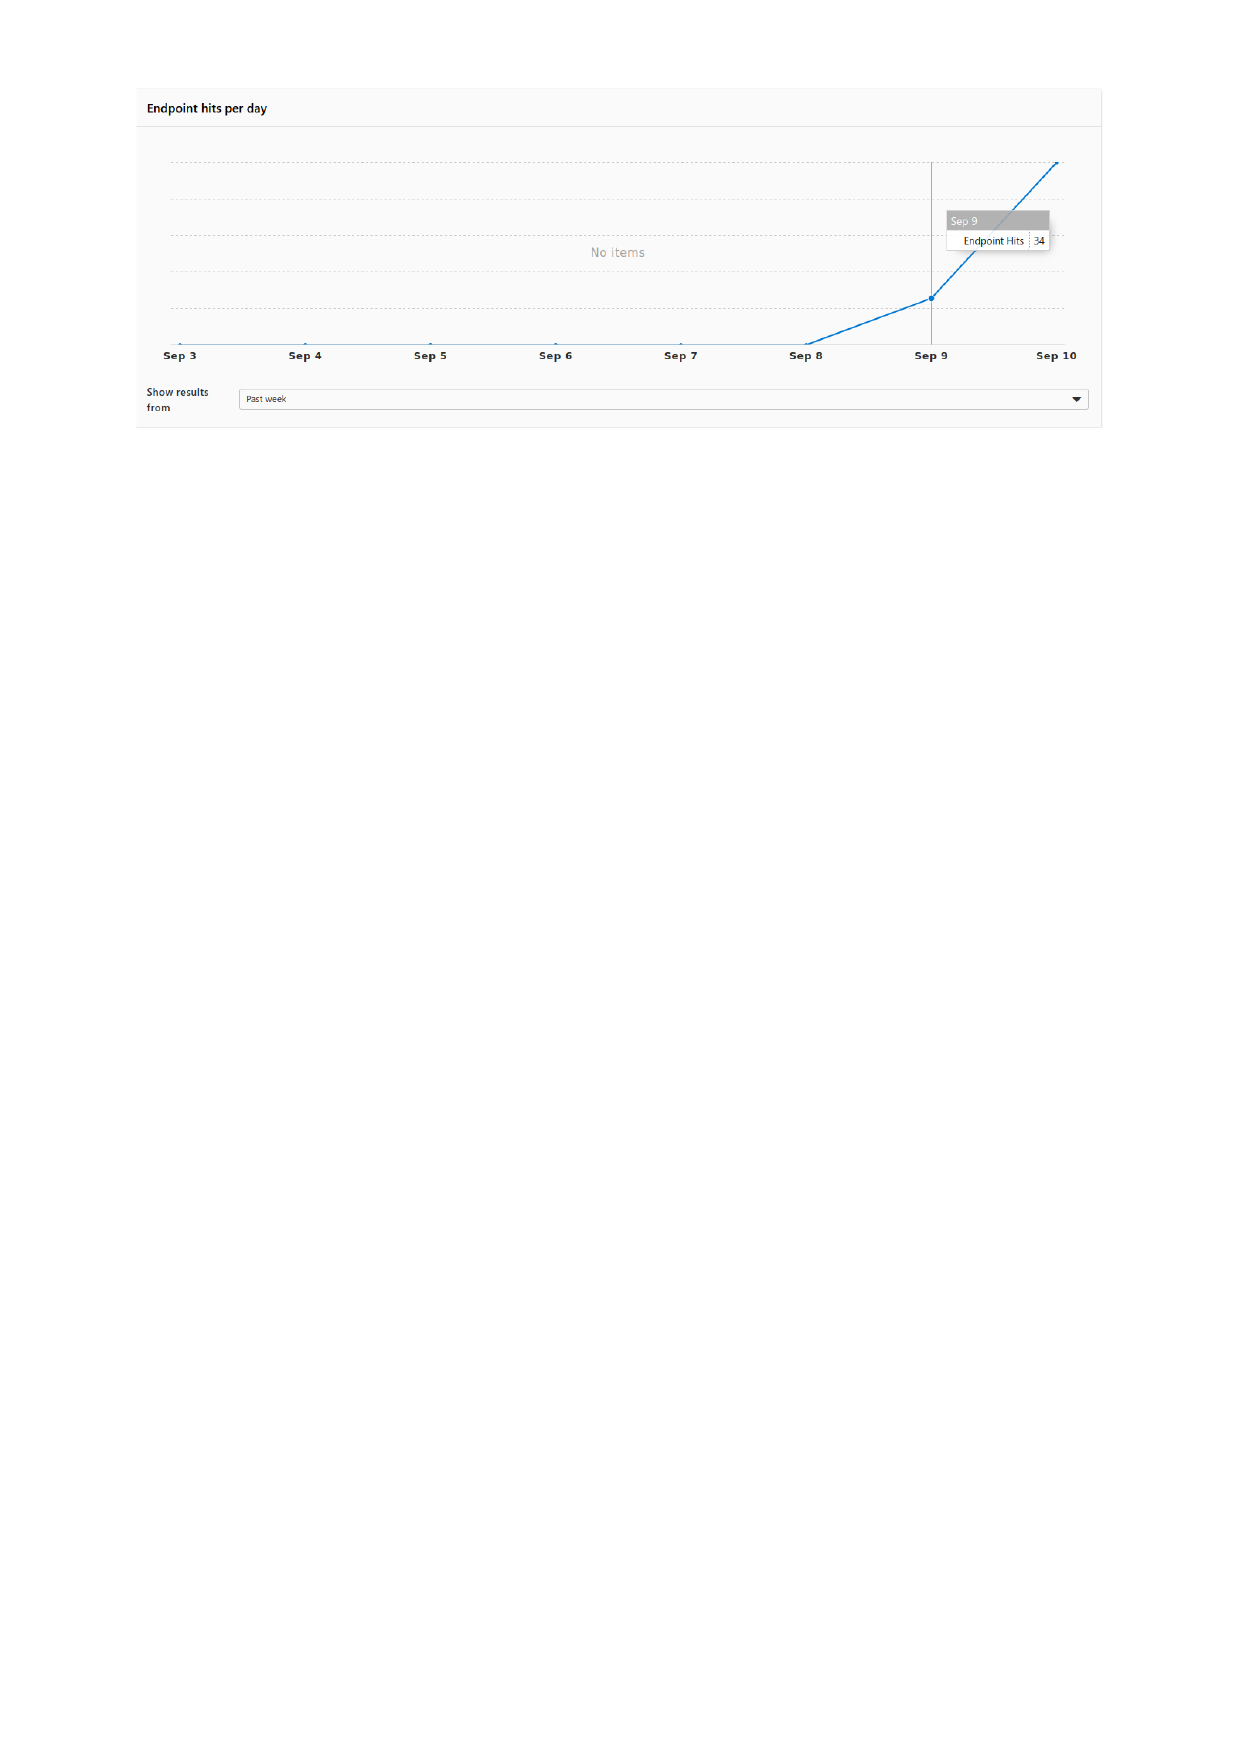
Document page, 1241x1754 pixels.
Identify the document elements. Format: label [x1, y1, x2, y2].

picture [136, 88, 1103, 428]
